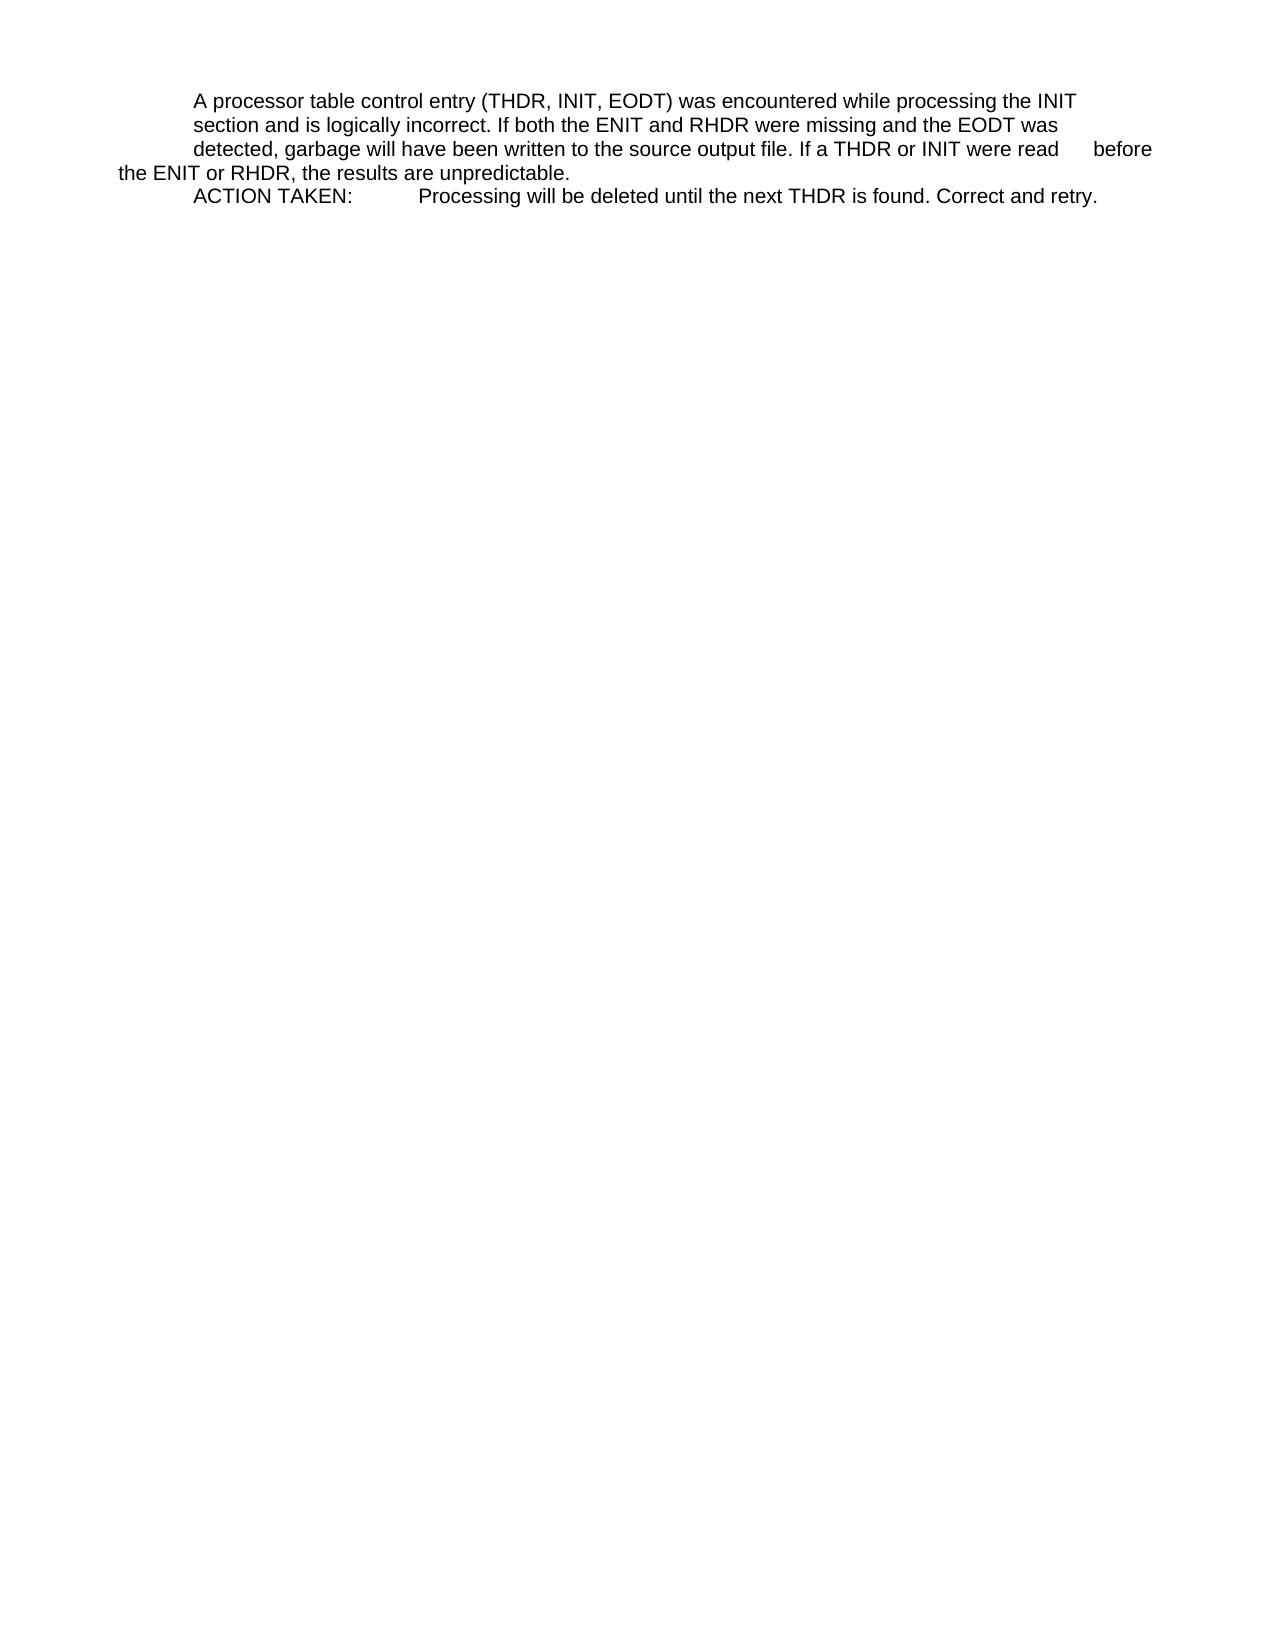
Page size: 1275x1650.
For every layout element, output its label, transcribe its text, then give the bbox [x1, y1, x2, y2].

text A processor table control entry (THDR, INIT, EODT) was encountered while processing the INIT section and is logically incorrect. If both the ENIT and RHDR were missing and the EODT was detected, garbage will have been written to the source output file. If a THDR or INIT were read before the ENIT or RHDR, the results are unpredictable. [118, 88, 1157, 184]
text ACTION TAKEN: Processing will be deleted until the next THDR is found. Correct and retry. [118, 184, 1157, 208]
